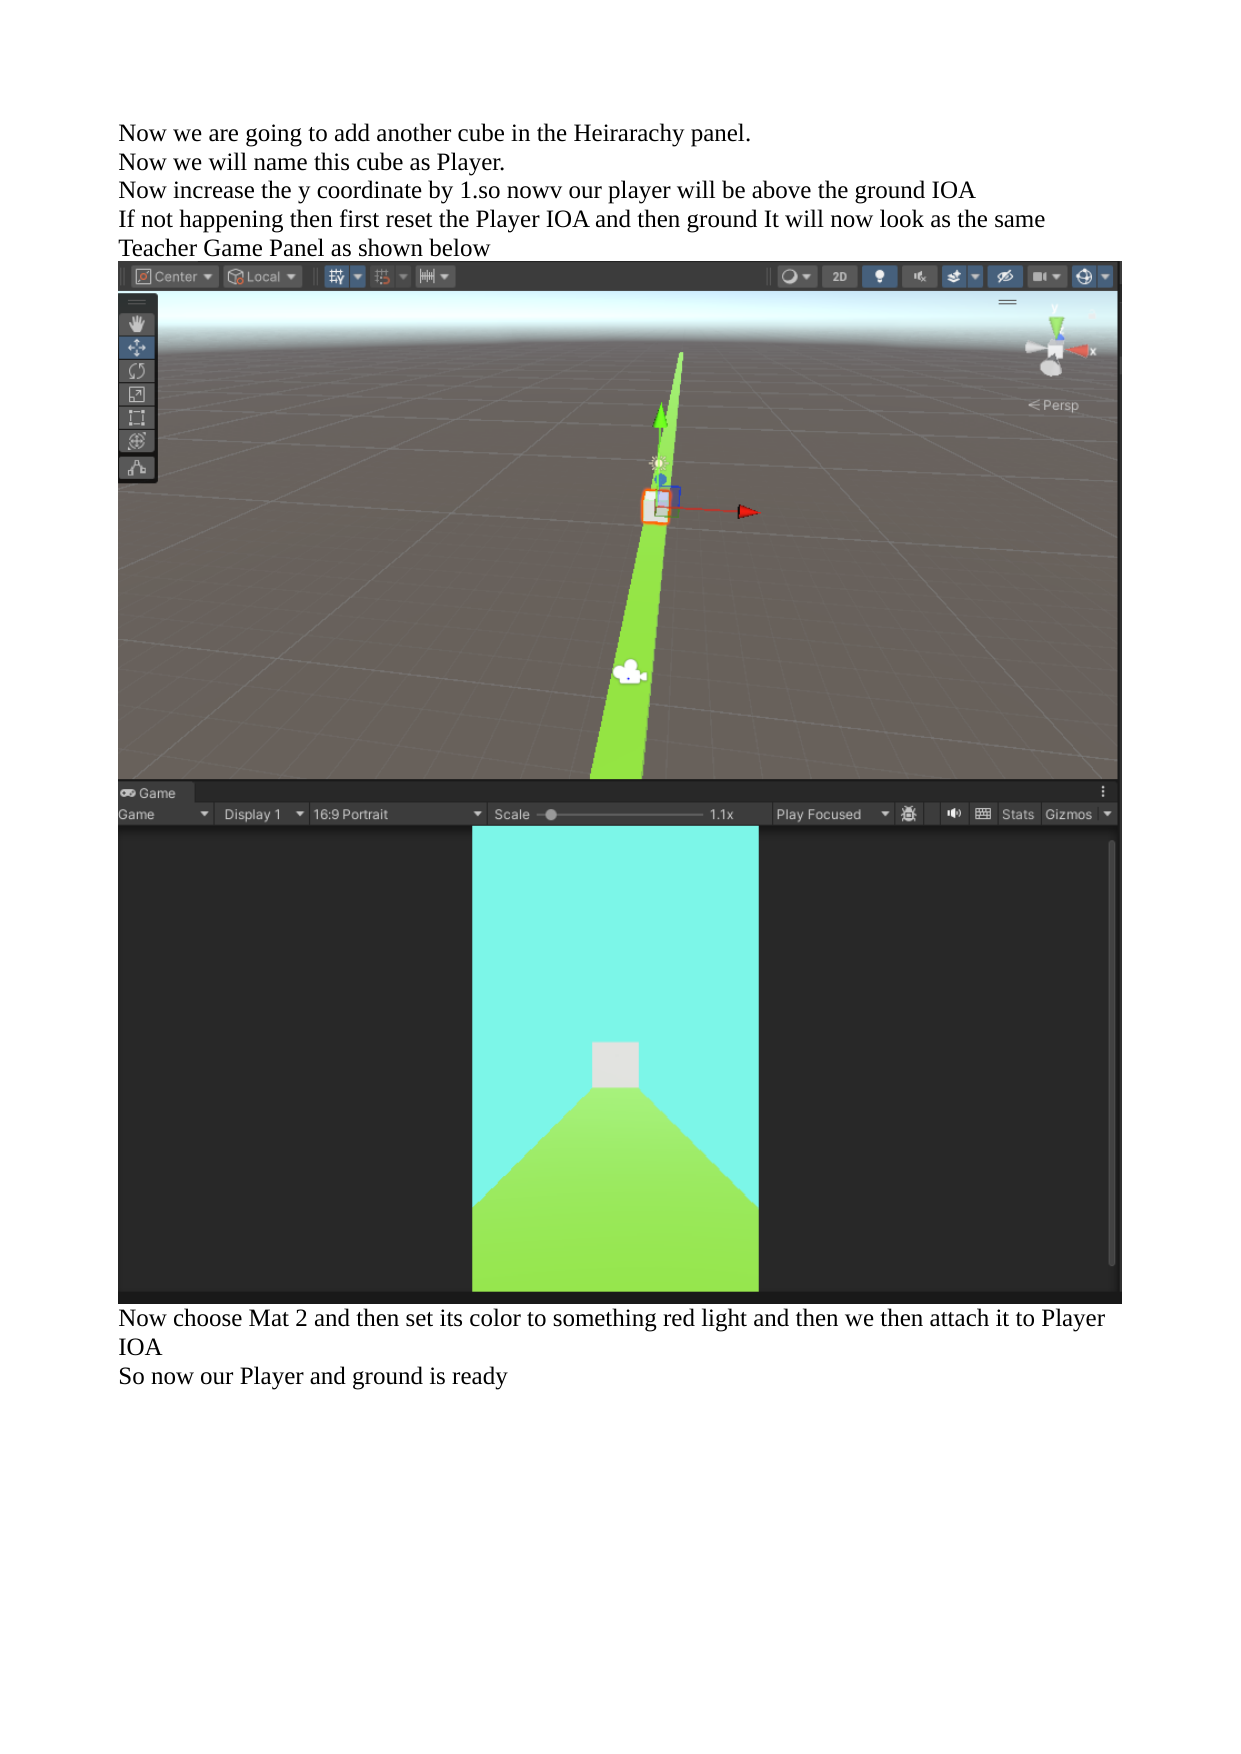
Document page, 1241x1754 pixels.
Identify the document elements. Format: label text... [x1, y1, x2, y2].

text Now choose Mat 2 and then set its color to something red light and then we then attach it to Player IOA [118, 1304, 1122, 1361]
picture [118, 261, 1122, 1304]
text So now our Player and ground is ready [118, 1361, 1122, 1390]
text Now increase the y coordinate by 1.so nowv our player will be above the ground IOA [118, 176, 1122, 204]
text If not happening then first reset the Player IOA and then ground It will now look as the same Teacher Game Panel as shown below [118, 204, 1122, 261]
text Now we will name this cube as Player. [118, 147, 1122, 176]
text Now we are going to add another cube in the Heirarachy panel. [118, 118, 1122, 147]
